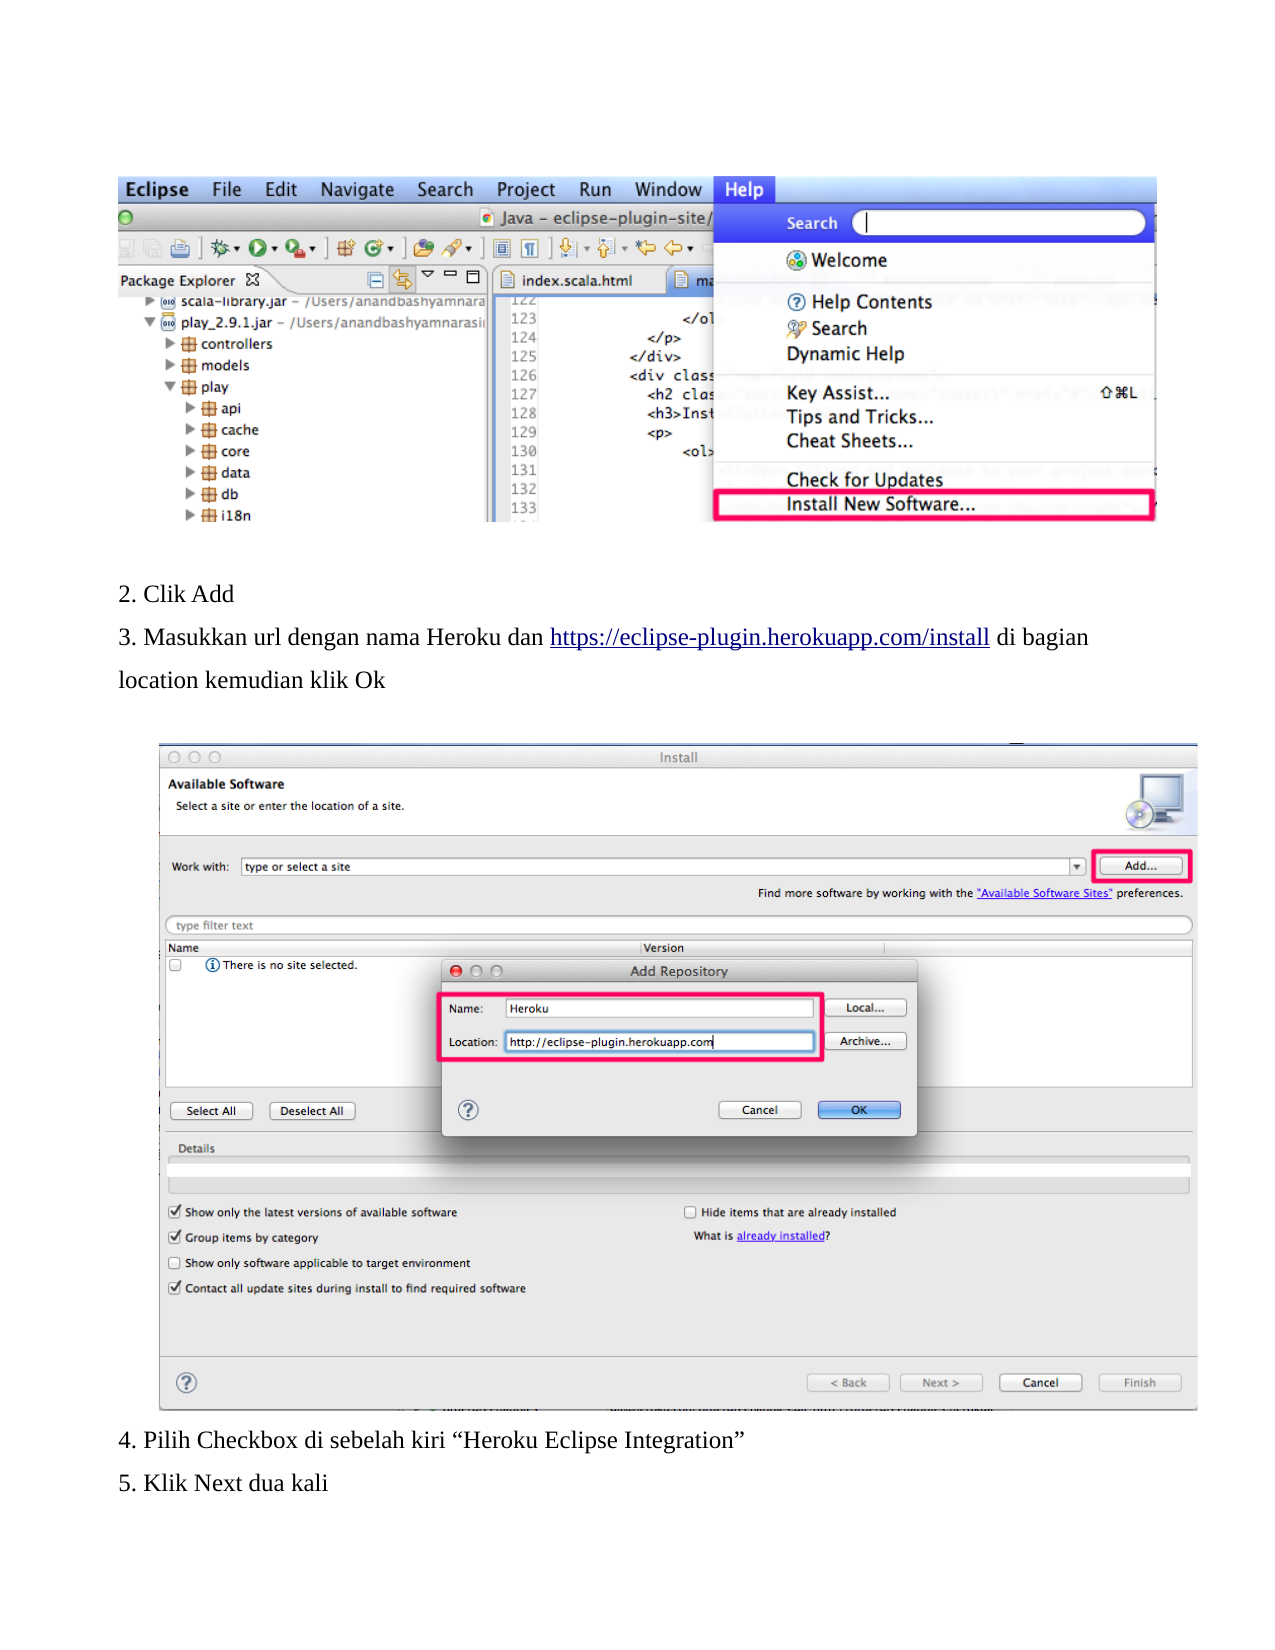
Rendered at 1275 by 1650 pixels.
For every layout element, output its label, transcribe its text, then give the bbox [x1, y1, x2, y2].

text 4. Pilih Checkbox di sebelah kiri “Heroku Eclipse Integration” [118, 751, 1157, 1454]
text 2. Clik Add [118, 579, 1157, 607]
text 3. Masukkan url dengan nama Heroku dan https://eclipse-plugin.herokuapp.com/install di bagian location kemudian klik Ok [118, 622, 1157, 694]
picture [158, 743, 1198, 1411]
text 5. Klik Next dua kali [118, 1468, 1157, 1497]
picture [118, 176, 1157, 522]
